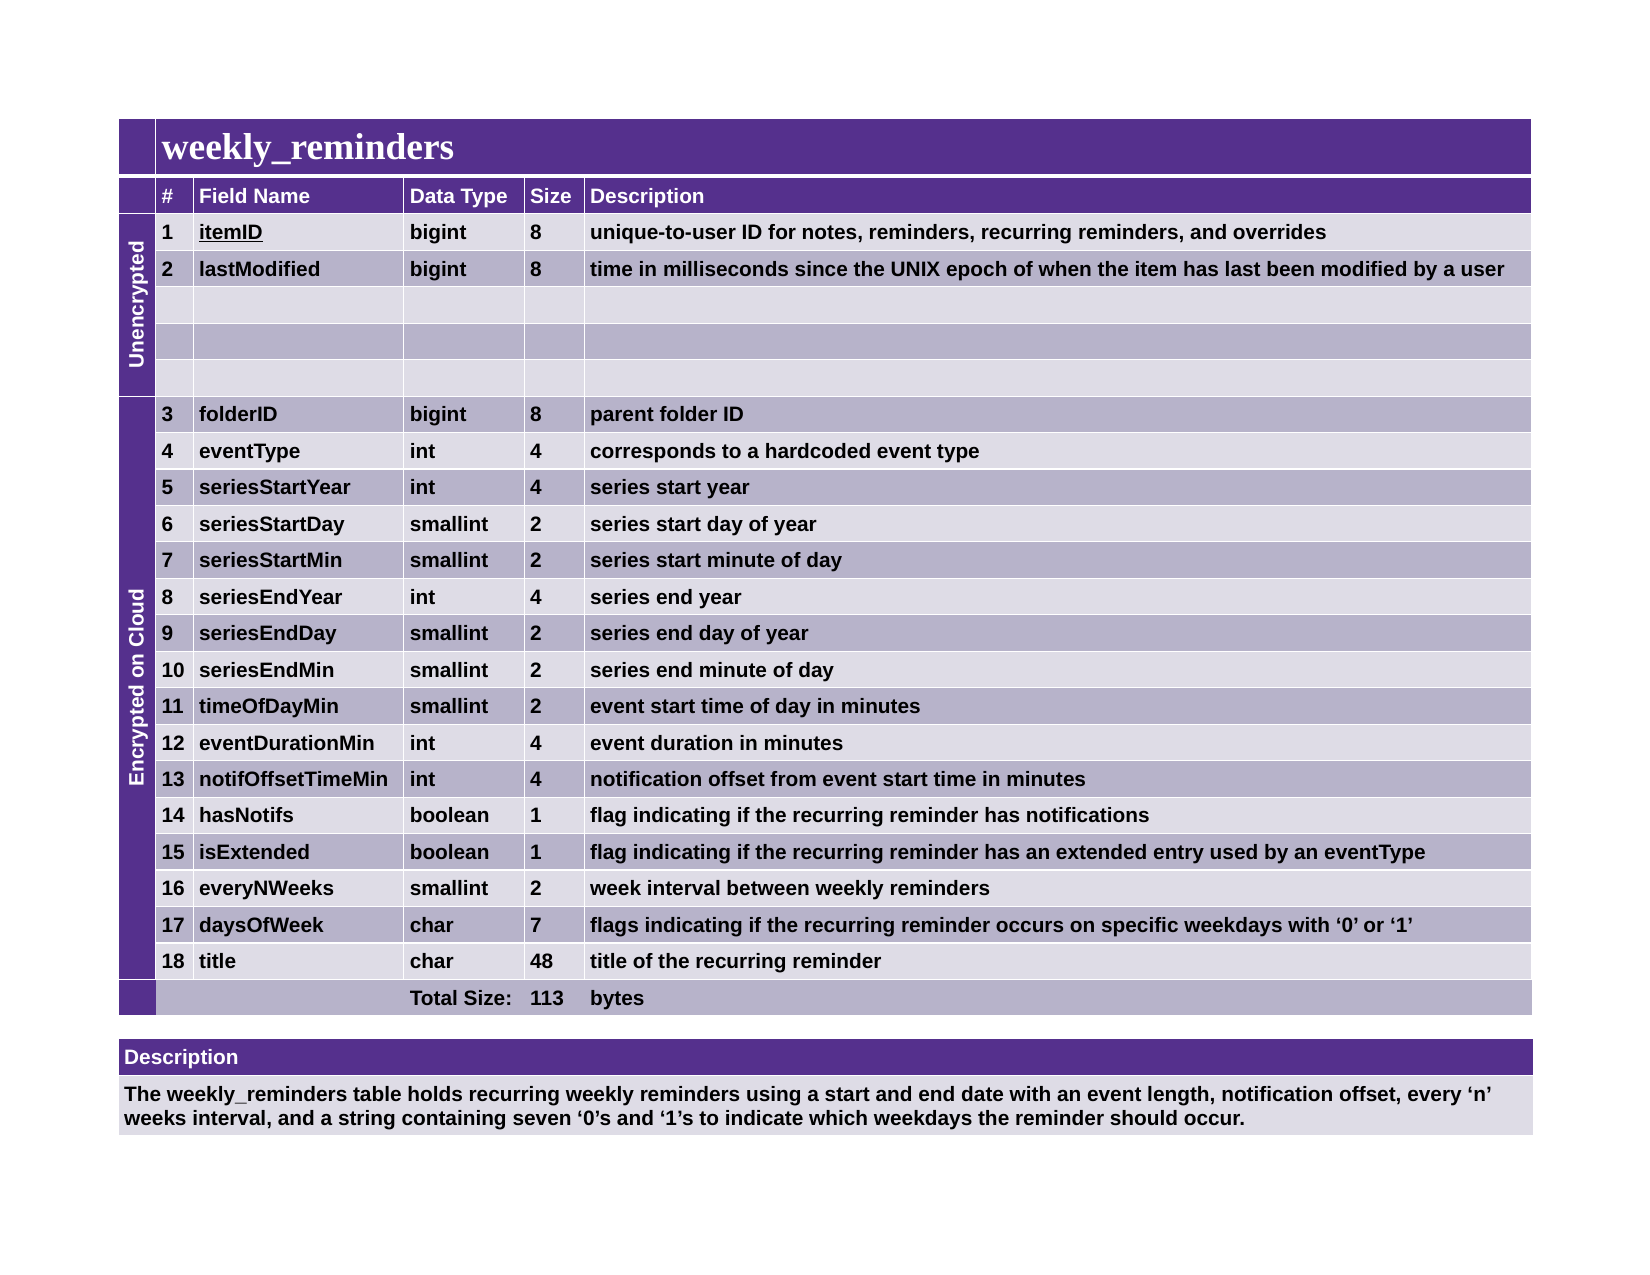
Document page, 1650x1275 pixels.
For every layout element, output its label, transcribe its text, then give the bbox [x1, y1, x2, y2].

table_cell bigint [404, 214, 524, 250]
table_cell everyNWeeks [194, 871, 403, 906]
table_cell [194, 287, 403, 323]
table_cell [404, 360, 524, 396]
table_cell week interval between weekly reminders [585, 871, 1531, 906]
table_cell Encrypted on Cloud [119, 397, 155, 979]
table_cell 13 [156, 761, 193, 797]
table_cell 12 [156, 725, 193, 760]
table_cell [156, 324, 193, 359]
table_cell 4 [525, 470, 584, 505]
table_cell 7 [525, 907, 584, 942]
table_cell event duration in minutes [585, 725, 1531, 760]
table_cell title [194, 944, 403, 979]
table_cell 2 [525, 615, 584, 651]
table_cell notification offset from event start time in minutes [585, 761, 1531, 797]
table_cell seriesStartDay [194, 506, 403, 541]
table_cell 4 [525, 725, 584, 760]
table_cell 4 [156, 433, 193, 468]
table_cell 14 [156, 798, 193, 833]
table_cell eventType [194, 433, 403, 468]
table_cell series end day of year [585, 615, 1531, 651]
table_cell series start year [585, 470, 1531, 505]
table_cell 8 [525, 214, 584, 250]
table_cell series end minute of day [585, 652, 1531, 687]
table_cell flag indicating if the recurring reminder has an extended entry used by an eventType [585, 834, 1531, 869]
table_cell [156, 360, 193, 396]
table_cell [156, 980, 404, 1015]
table_header [119, 119, 155, 174]
table_cell 2 [525, 871, 584, 906]
table_cell notifOffsetTimeMin [194, 761, 403, 797]
table_cell seriesStartYear [194, 470, 403, 505]
table_cell 8 [525, 397, 584, 432]
table_cell Data Type [404, 178, 524, 213]
table_cell 1 [156, 214, 193, 250]
table_cell folderID [194, 397, 403, 432]
table_cell int [404, 579, 524, 614]
table_cell timeOfDayMin [194, 688, 403, 724]
table_cell [404, 287, 524, 323]
table_cell bytes [584, 980, 1532, 1015]
table_cell [525, 287, 584, 323]
table_cell 16 [156, 871, 193, 906]
table_cell smallint [404, 688, 524, 724]
table_cell boolean [404, 798, 524, 833]
table_cell 5 [156, 470, 193, 505]
table_cell smallint [404, 615, 524, 651]
table_cell [585, 324, 1531, 359]
table_cell lastModified [194, 251, 403, 286]
table_cell event start time of day in minutes [585, 688, 1531, 724]
table_cell int [404, 470, 524, 505]
table_cell 8 [156, 579, 193, 614]
table_cell Size [525, 178, 584, 213]
table_cell [525, 360, 584, 396]
table_header Description [119, 1039, 1533, 1075]
table_cell bigint [404, 397, 524, 432]
table_cell seriesEndMin [194, 652, 403, 687]
table_cell [194, 324, 403, 359]
table_cell time in milliseconds since the UNIX epoch of when the item has last been modified by a user [585, 251, 1531, 286]
table_cell 15 [156, 834, 193, 869]
table_cell [119, 980, 156, 1015]
table_cell 113 [524, 980, 584, 1015]
table_cell char [404, 907, 524, 942]
table_cell 10 [156, 652, 193, 687]
table_cell Description [585, 178, 1531, 213]
table_cell 18 [156, 944, 193, 979]
table_cell 2 [156, 251, 193, 286]
table_cell series start day of year [585, 506, 1531, 541]
table_cell 2 [525, 542, 584, 578]
table_cell 1 [525, 798, 584, 833]
table_cell [119, 178, 155, 213]
table_cell 3 [156, 397, 193, 432]
table_cell smallint [404, 506, 524, 541]
table_cell hasNotifs [194, 798, 403, 833]
table_cell char [404, 944, 524, 979]
table_cell smallint [404, 871, 524, 906]
table_cell eventDurationMin [194, 725, 403, 760]
table_cell 48 [525, 944, 584, 979]
table_cell seriesEndYear [194, 579, 403, 614]
table_cell unique-to-user ID for notes, reminders, recurring reminders, and overrides [585, 214, 1531, 250]
table_cell 17 [156, 907, 193, 942]
table_cell parent folder ID [585, 397, 1531, 432]
table_cell daysOfWeek [194, 907, 403, 942]
table_cell isExtended [194, 834, 403, 869]
table_cell flags indicating if the recurring reminder occurs on specific weekdays with ‘0’ or ‘1’ [585, 907, 1531, 942]
table_cell bigint [404, 251, 524, 286]
table_cell title of the recurring reminder [585, 944, 1531, 979]
table_cell boolean [404, 834, 524, 869]
table_cell 4 [525, 579, 584, 614]
table_cell int [404, 725, 524, 760]
table_cell 6 [156, 506, 193, 541]
table_cell smallint [404, 542, 524, 578]
table_cell The weekly_reminders table holds recurring weekly reminders using a start and end date with an event length, notification offset, every ‘n’ weeks interval, and a string containing seven ‘0’s and ‘1’s to indicate which weekdays the reminder should occur. [119, 1076, 1533, 1135]
table_cell [404, 324, 524, 359]
table_cell [525, 324, 584, 359]
table_cell 8 [525, 251, 584, 286]
table_cell series start minute of day [585, 542, 1531, 578]
table_cell 2 [525, 652, 584, 687]
table_cell seriesEndDay [194, 615, 403, 651]
table_cell 2 [525, 506, 584, 541]
table_cell 11 [156, 688, 193, 724]
table_cell 4 [525, 761, 584, 797]
table_cell seriesStartMin [194, 542, 403, 578]
table_cell int [404, 433, 524, 468]
table_cell int [404, 761, 524, 797]
table_cell 1 [525, 834, 584, 869]
table_cell [156, 287, 193, 323]
table_cell Unencrypted [119, 214, 155, 396]
table_cell 2 [525, 688, 584, 724]
table_header weekly_reminders [156, 119, 1531, 174]
table_cell itemID [194, 214, 403, 250]
table_cell [585, 287, 1531, 323]
table_cell series end year [585, 579, 1531, 614]
table_cell 7 [156, 542, 193, 578]
table_cell Field Name [194, 178, 403, 213]
table_cell [194, 360, 403, 396]
table_cell flag indicating if the recurring reminder has notifications [585, 798, 1531, 833]
table_cell # [156, 178, 193, 213]
table_cell 9 [156, 615, 193, 651]
table_cell Total Size: [404, 980, 524, 1015]
table_cell smallint [404, 652, 524, 687]
table_cell corresponds to a hardcoded event type [585, 433, 1531, 468]
table_cell 4 [525, 433, 584, 468]
table_cell [585, 360, 1531, 396]
